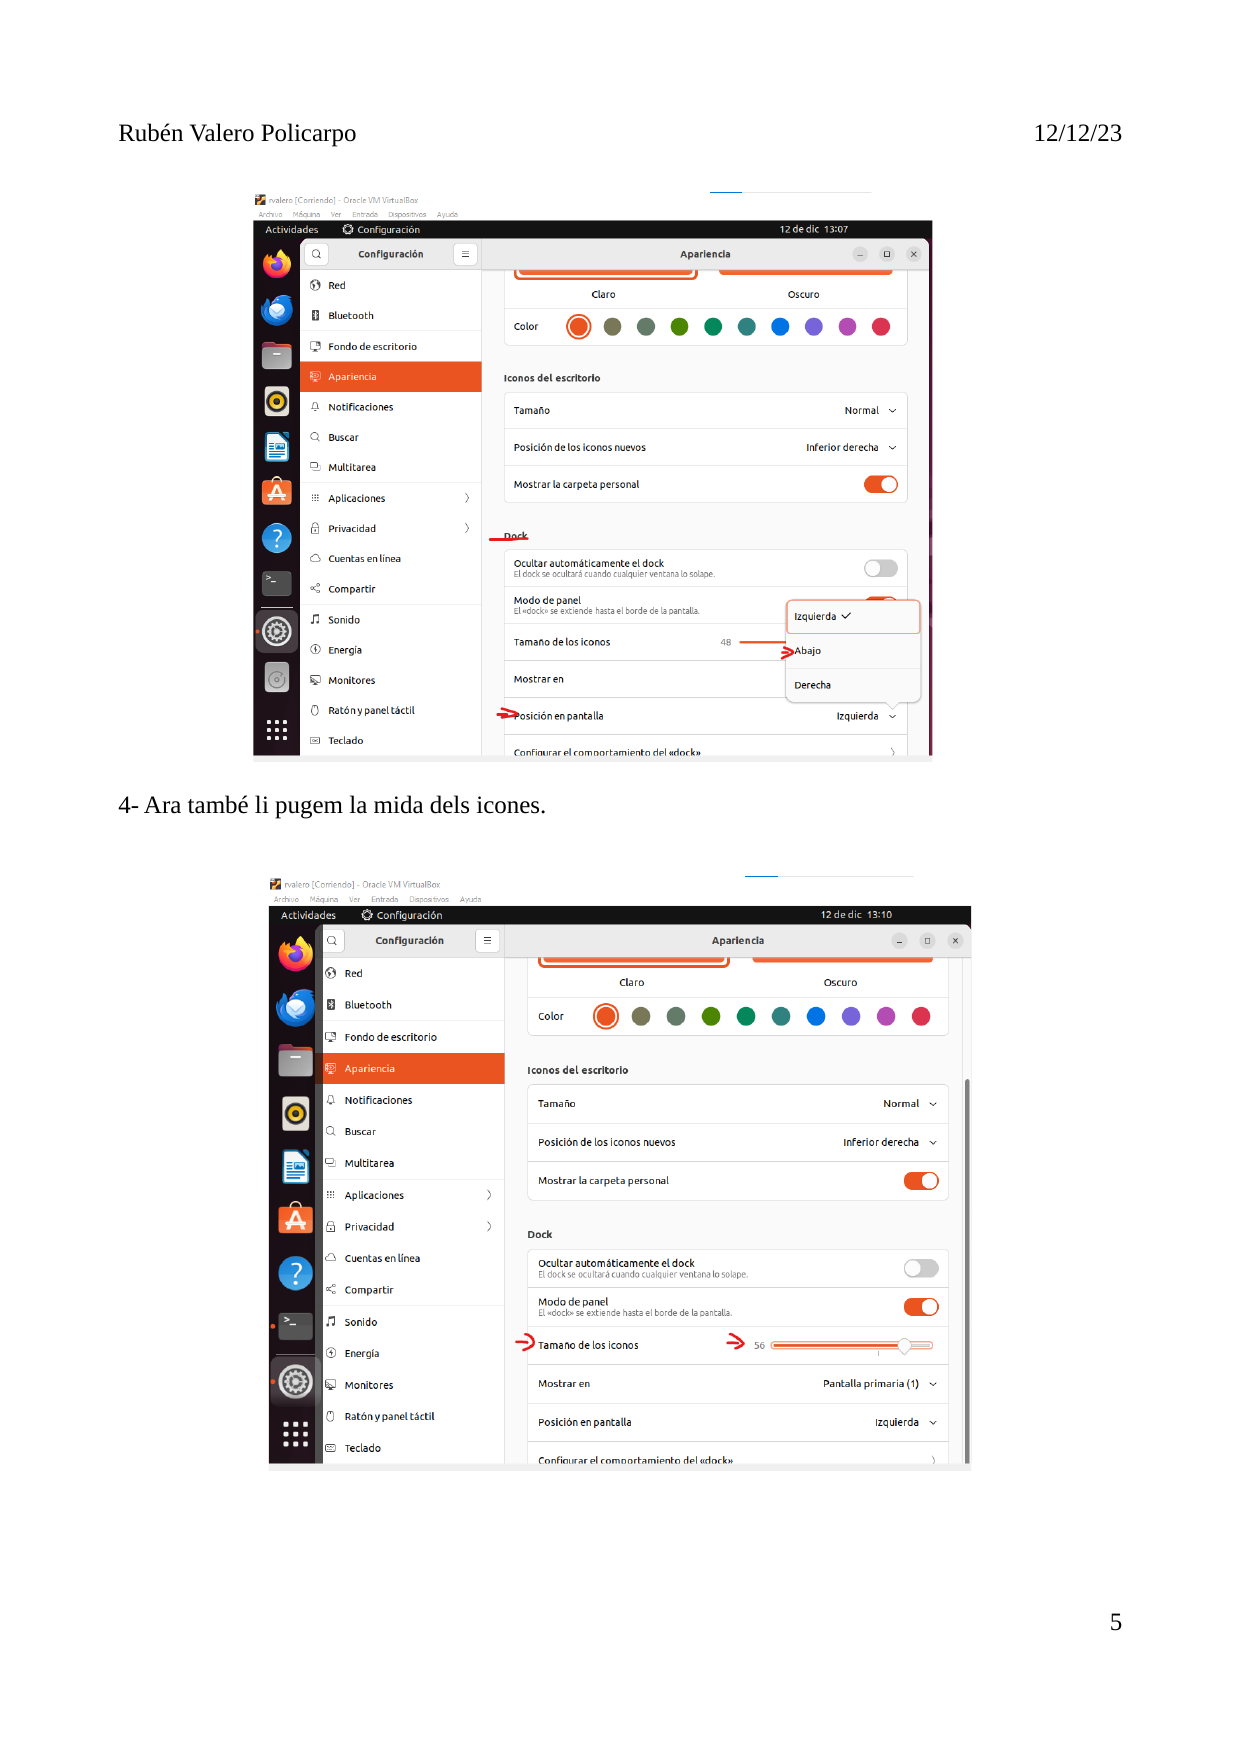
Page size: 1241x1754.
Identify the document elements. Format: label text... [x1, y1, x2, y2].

text 4- Ara també li pugem la mida dels icones. [118, 791, 1122, 819]
picture [253, 192, 933, 762]
picture [268, 876, 972, 1471]
